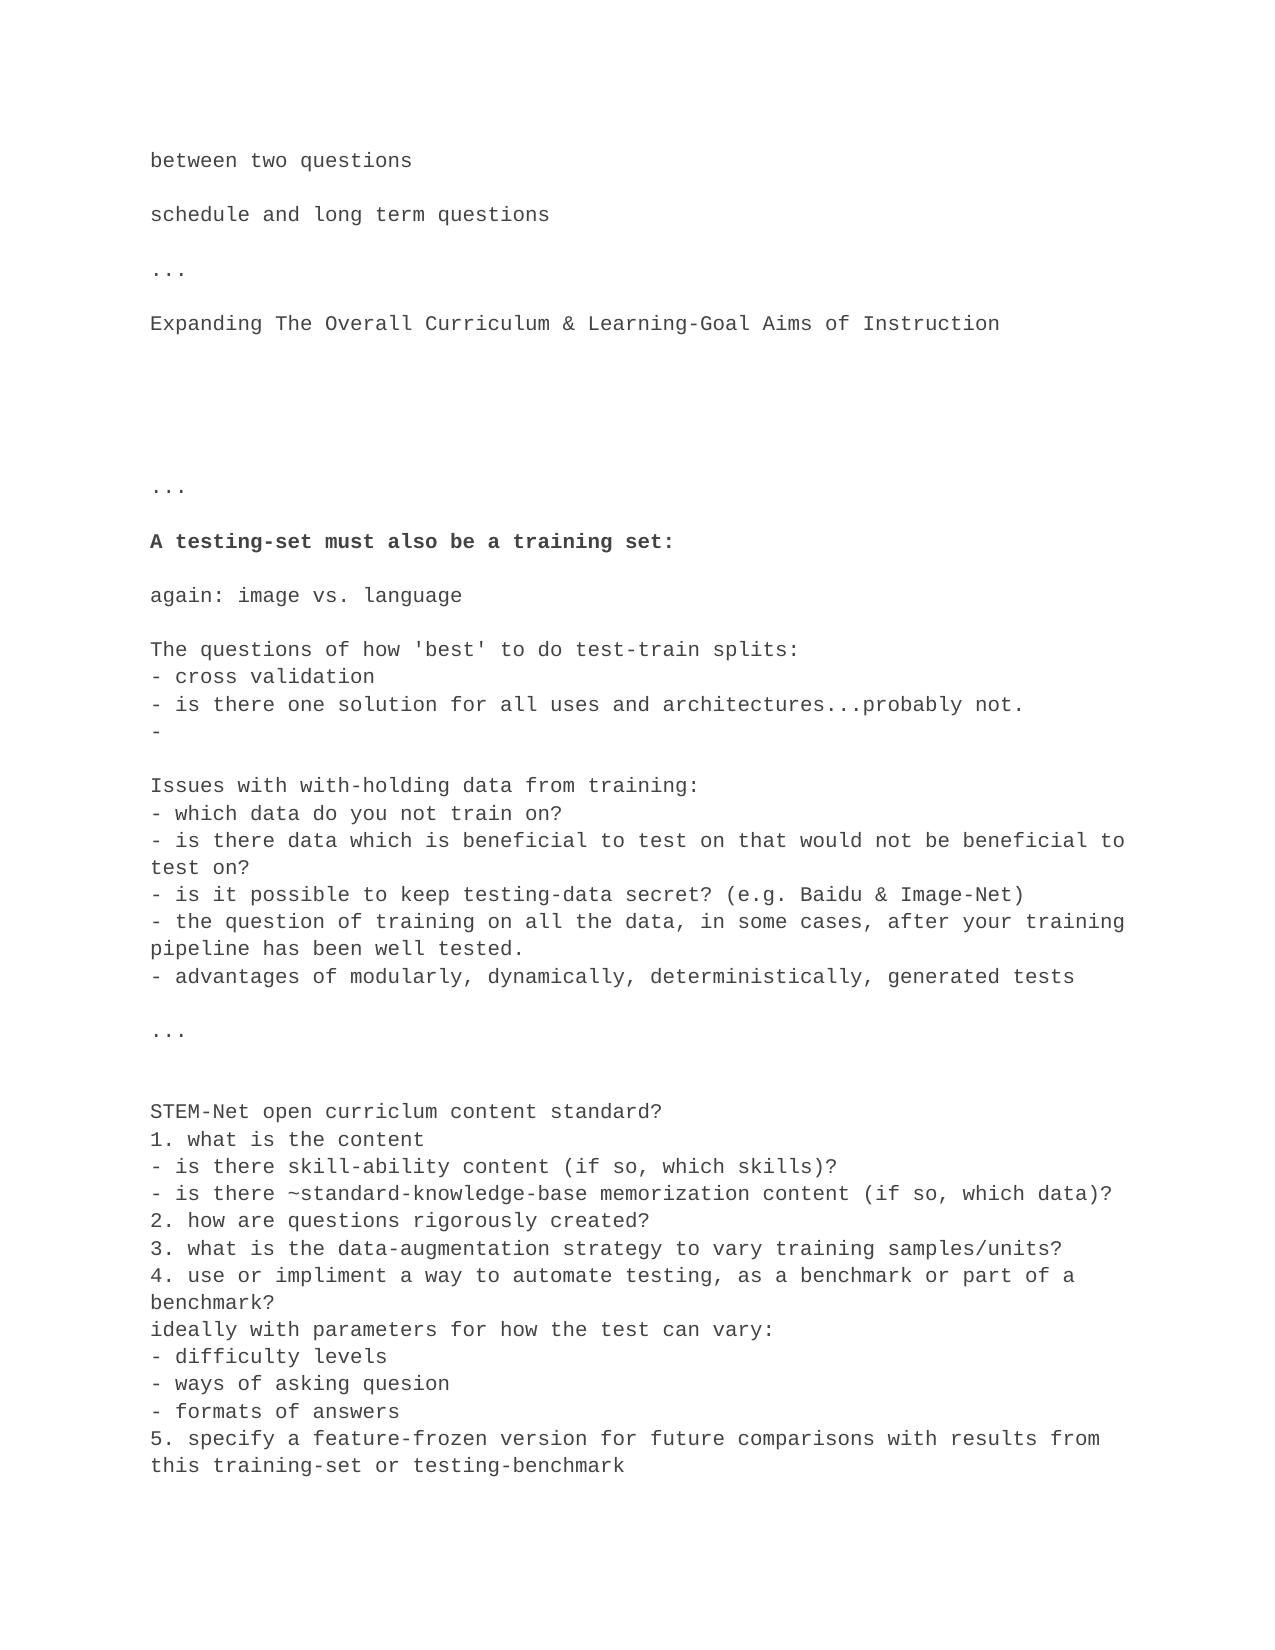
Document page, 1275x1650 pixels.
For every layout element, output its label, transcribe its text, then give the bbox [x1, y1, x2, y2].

text 1. what is the content [150, 1129, 1125, 1152]
text Expanding The Overall Curriculum & Learning-Goal Aims of Instruction [150, 313, 1125, 337]
text - ways of asking quesion [150, 1373, 1125, 1397]
text Issues with with-holding data from training: [150, 775, 1125, 799]
text ... [150, 476, 1125, 500]
text ... [150, 1020, 1125, 1044]
text - [150, 721, 1125, 744]
text - is there skill-ability content (if so, which skills)? [150, 1156, 1125, 1179]
text 5. specify a feature-frozen version for future comparisons with results from this training-set or testing-benchmark [150, 1428, 1125, 1479]
text - cross validation [150, 667, 1125, 690]
text 4. use or impliment a way to automate testing, as a benchmark or part of a benchmark? [150, 1265, 1125, 1316]
text - is there data which is beneficial to test on that would not be beneficial to test on? [150, 830, 1125, 881]
text 3. what is the data-augmentation strategy to vary training samples/units? [150, 1237, 1125, 1261]
text between two questions [150, 150, 1125, 174]
text - advantages of modularly, dynamically, deterministically, generated tests [150, 966, 1125, 989]
text The questions of how 'best' to do test-train splits: [150, 639, 1125, 663]
text A testing-set must also be a training set: [150, 531, 1125, 554]
text schedule and long term questions [150, 204, 1125, 228]
text - which data do you not train on? [150, 802, 1125, 826]
text - the question of training on all the data, in some cases, after your training pipeline has been well tested. [150, 911, 1125, 962]
text - difficulty levels [150, 1346, 1125, 1370]
text again: image vs. language [150, 585, 1125, 609]
text ideally with parameters for how the test can vary: [150, 1319, 1125, 1343]
text - is there ~standard-knowledge-base memorization content (if so, which data)? [150, 1183, 1125, 1207]
text - formats of answers [150, 1401, 1125, 1424]
text ... [150, 259, 1125, 282]
text 2. how are questions rigorously created? [150, 1210, 1125, 1234]
text STEM-Net open curriclum content standard? [150, 1102, 1125, 1125]
text - is there one solution for all uses and architectures...probably not. [150, 694, 1125, 717]
text - is it possible to keep testing-data secret? (e.g. Baidu & Image-Net) [150, 884, 1125, 908]
